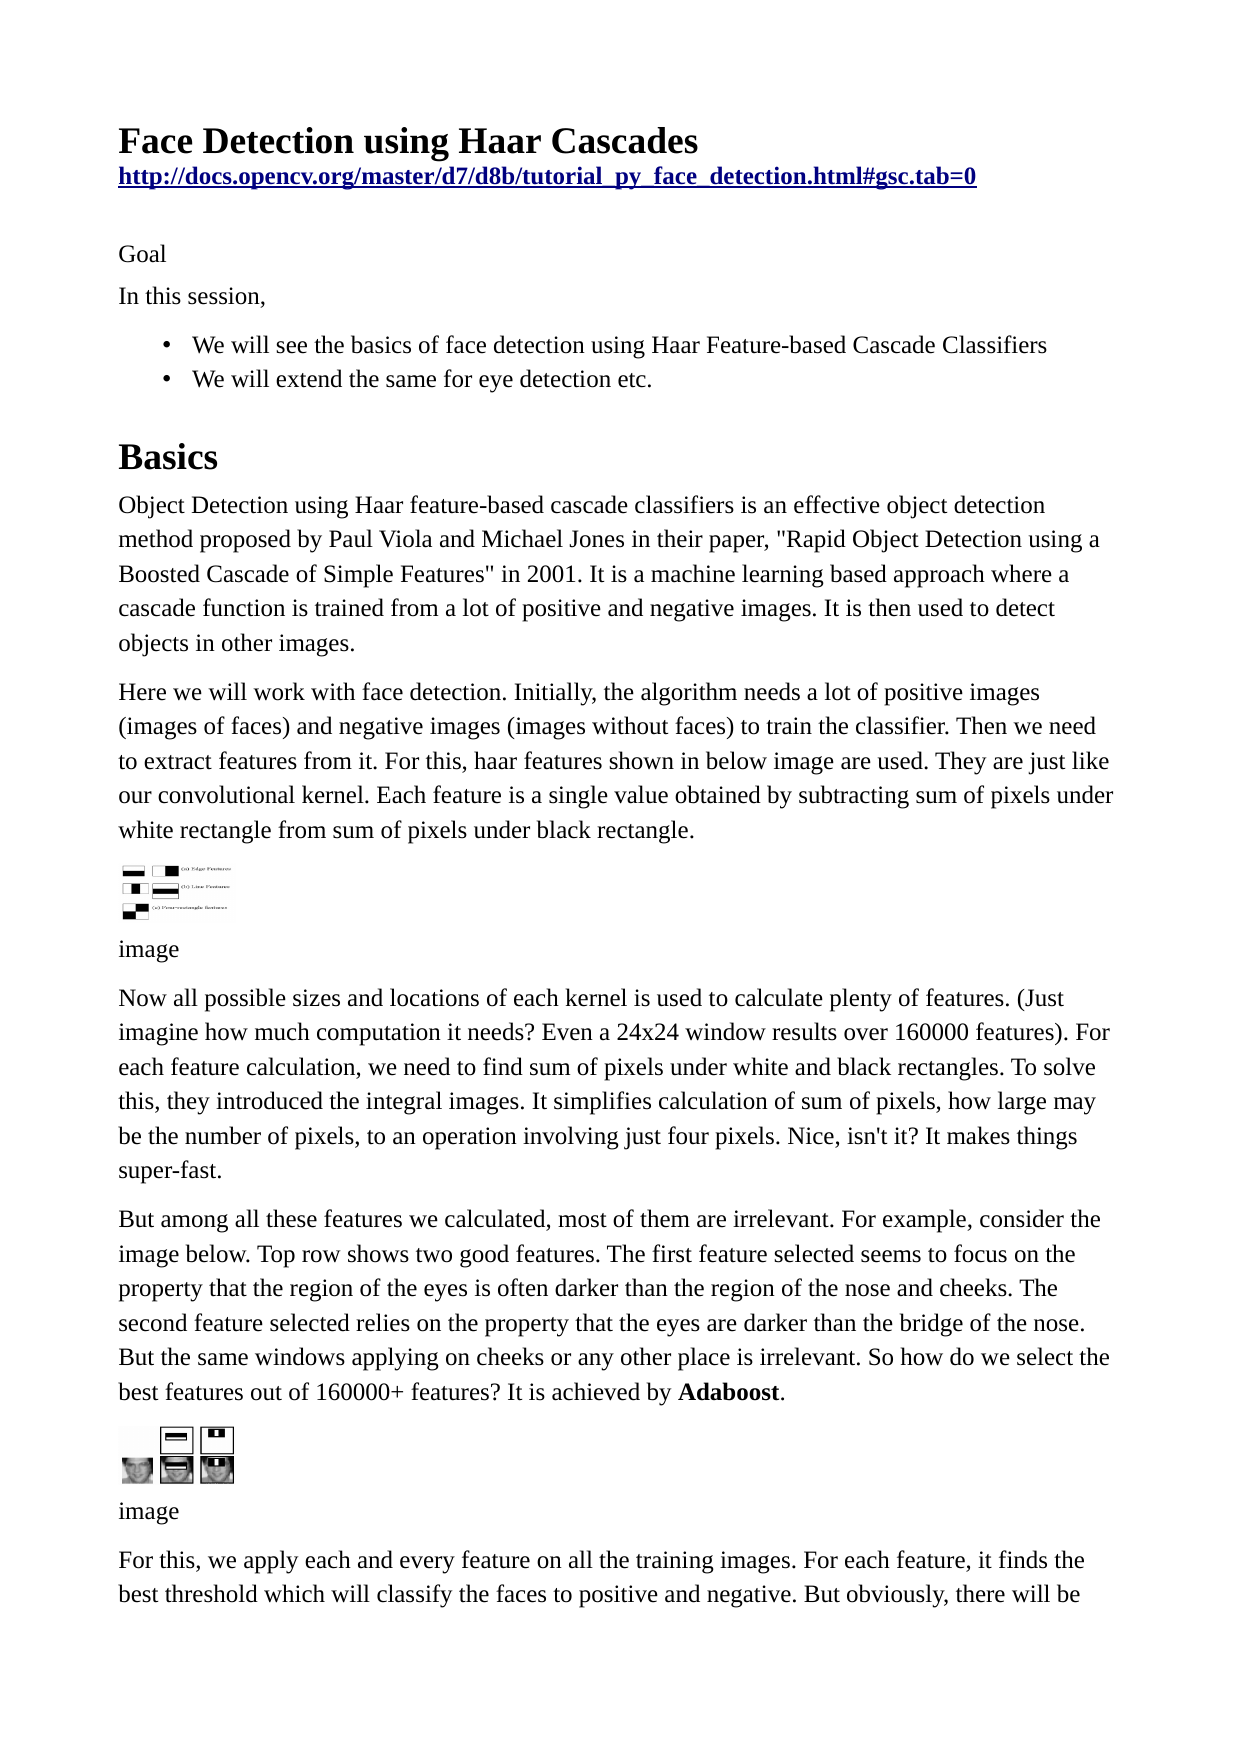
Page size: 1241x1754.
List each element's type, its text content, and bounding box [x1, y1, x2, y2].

text image [118, 1496, 1122, 1525]
text In this session, [118, 281, 1122, 309]
text Here we will work with face detection. Initially, the algorithm needs a lot of positive images (images of faces) and negative images (images without faces) to train the classifier. Then we need to extract features from it. For this, haar features shown in below image are used. They are just like our convolutional kernel. Each feature is a single value obtained by subtracting sum of pixels under white rectangle from sum of pixels under black rectangle. [118, 677, 1122, 843]
text http://docs.opencv.org/master/d7/d8b/tutorial_py_face_detection.html#gsc.tab=0 [118, 161, 1122, 190]
text image [118, 934, 1122, 963]
text For this, we apply each and every feature on all the training images. For each feature, it finds the best threshold which will classify the faces to positive and negative. But obviously, there will be [118, 1545, 1122, 1608]
text Now all possible sizes and locations of each kernel is used to calculate plenty of features. (Just imagine how much computation it needs? Even a 24x24 window results over 160000 features). For each feature calculation, we need to find sum of pixels under white and black rectangles. To solve this, they introduced the integral images. It simplifies calculation of sum of pixels, how large may be the number of pixels, to an operation involving just four pixels. Nice, isn't it? It makes things super-fast. [118, 983, 1122, 1184]
subtitle Basics [118, 434, 1122, 477]
picture [118, 1426, 237, 1485]
subtitle Goal [118, 239, 1122, 268]
text Face Detection using Haar Cascades [118, 118, 1122, 161]
list We will extend the same for eye detection etc. [162, 364, 1122, 393]
text But among all these features we calculated, most of them are irrelevant. For example, consider the image below. Top row shows two good features. The first feature selected seems to focus on the property that the region of the eyes is often darker than the region of the nose and cheeks. The second feature selected relies on the property that the eyes are darker than the bridge of the nose. But the same windows applying on cheeks or any other place is irrelevant. So how do we select the best features out of 160000+ features? It is achieved by Adaboost. [118, 1204, 1122, 1406]
picture [118, 863, 237, 923]
list We will see the basics of face detection using Haar Feature-based Cascade Classifiers [162, 330, 1122, 359]
text Object Detection using Haar feature-based cascade classifiers is an effective object detection method proposed by Paul Viola and Michael Jones in their paper, "Rapid Object Detection using a Boosted Cascade of Simple Features" in 2001. It is a machine learning based approach where a cascade function is trained from a lot of positive and negative images. It is then used to detect objects in other images. [118, 490, 1122, 657]
